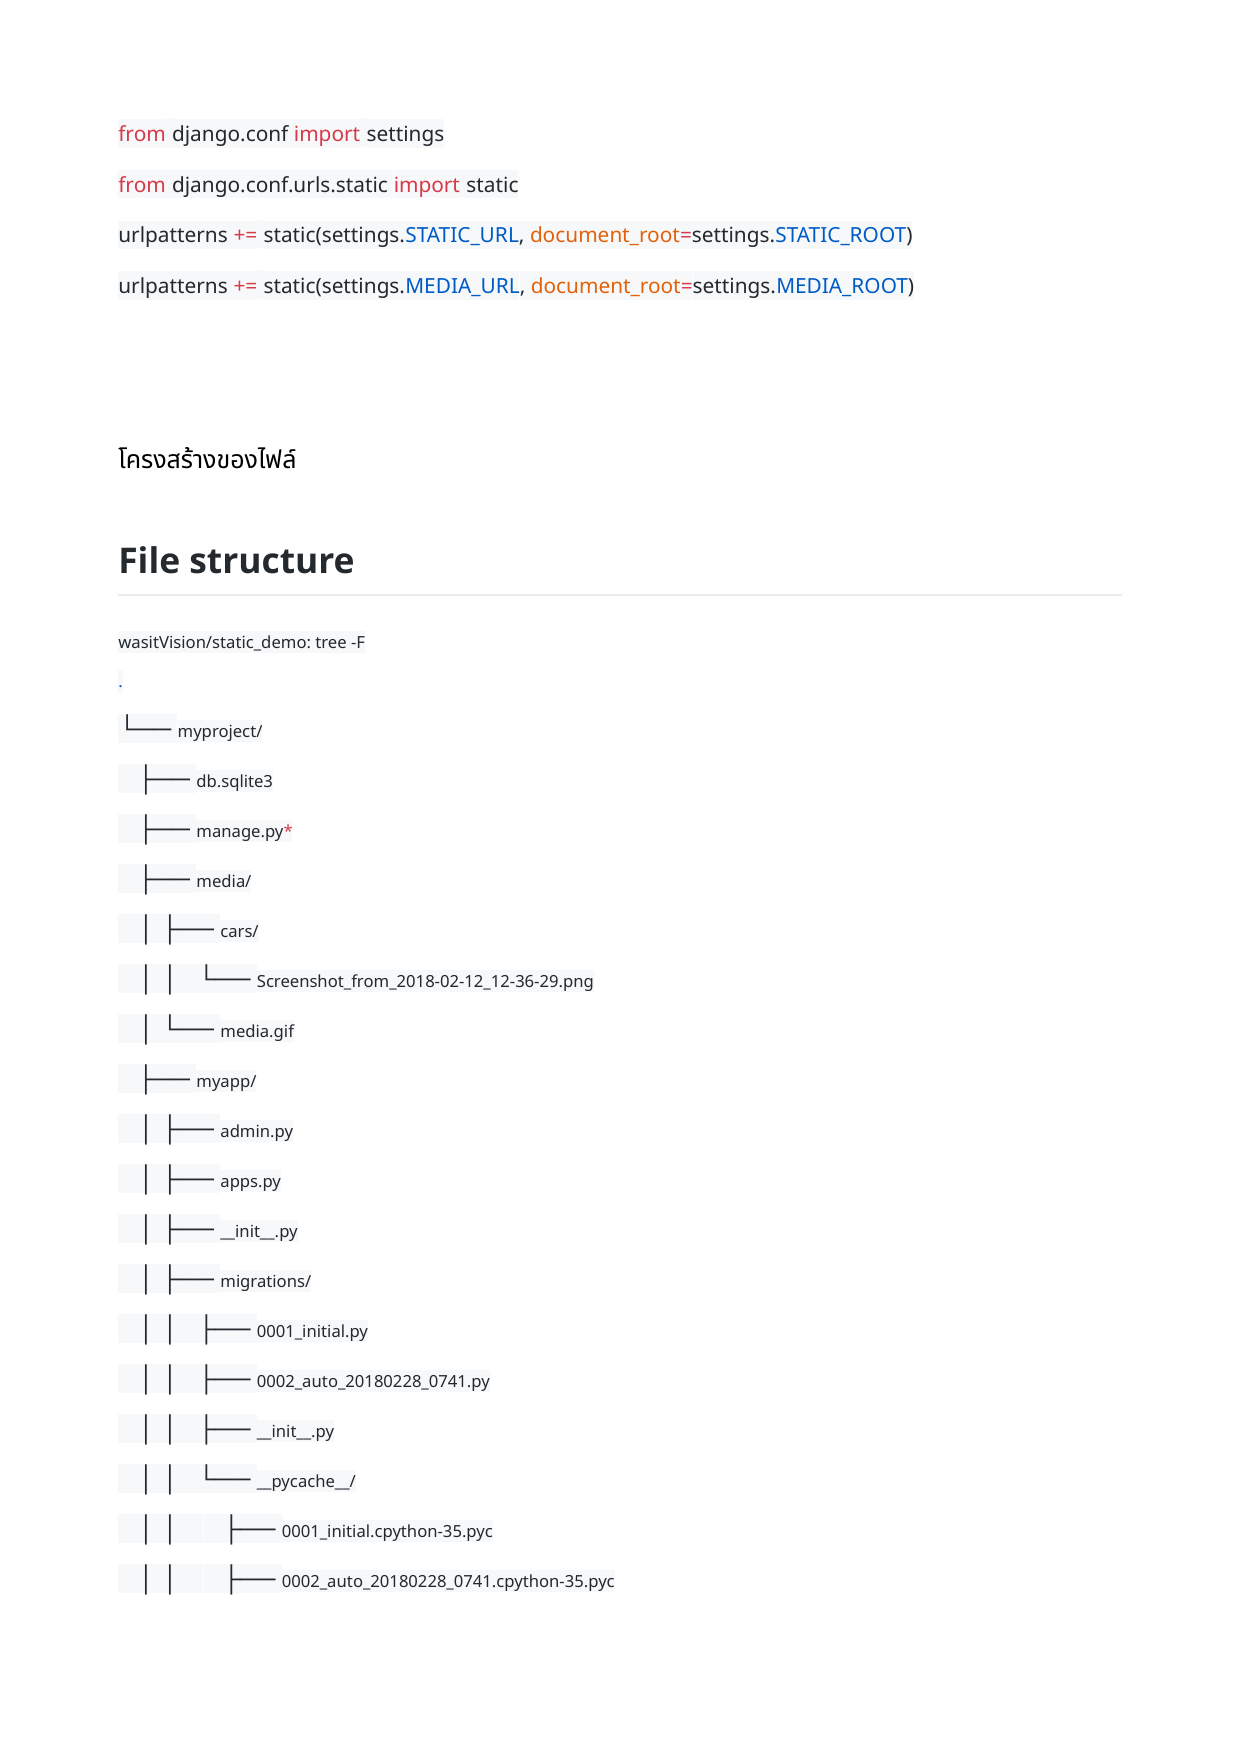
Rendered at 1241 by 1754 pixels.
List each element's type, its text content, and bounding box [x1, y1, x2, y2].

subtitle File structure [118, 536, 1122, 594]
text wasitVision/static_demo: tree -F . └── myproject/ ├── db.sqlite3 ├── manage.py* ├── media/ │ ├── cars/ │ │ └── Screenshot_from_2018-02-12_12-36-29.png │ └── media.gif ├── myapp/ │ ├── admin.py │ ├── apps.py │ ├── __init__.py │ ├── migrations/ │ │ ├── 0001_initial.py │ │ ├── 0002_auto_20180228_0741.py │ │ ├── __init__.py │ │ └── __pycache__/ │ │ ├── 0001_initial.cpython-35.pyc │ │ ├── 0002_auto_20180228_0741.cpython-35.pyc [118, 631, 1122, 1593]
text โครงสร้างของไฟล์ [118, 347, 1122, 479]
text from django.conf import settings from django.conf.urls.static import static urlpatterns += static(settings.STATIC_URL, document_root=settings.STATIC_ROOT) urlpatterns += static(settings.MEDIA_URL, document_root=settings.MEDIA_ROOT) [118, 118, 1122, 300]
